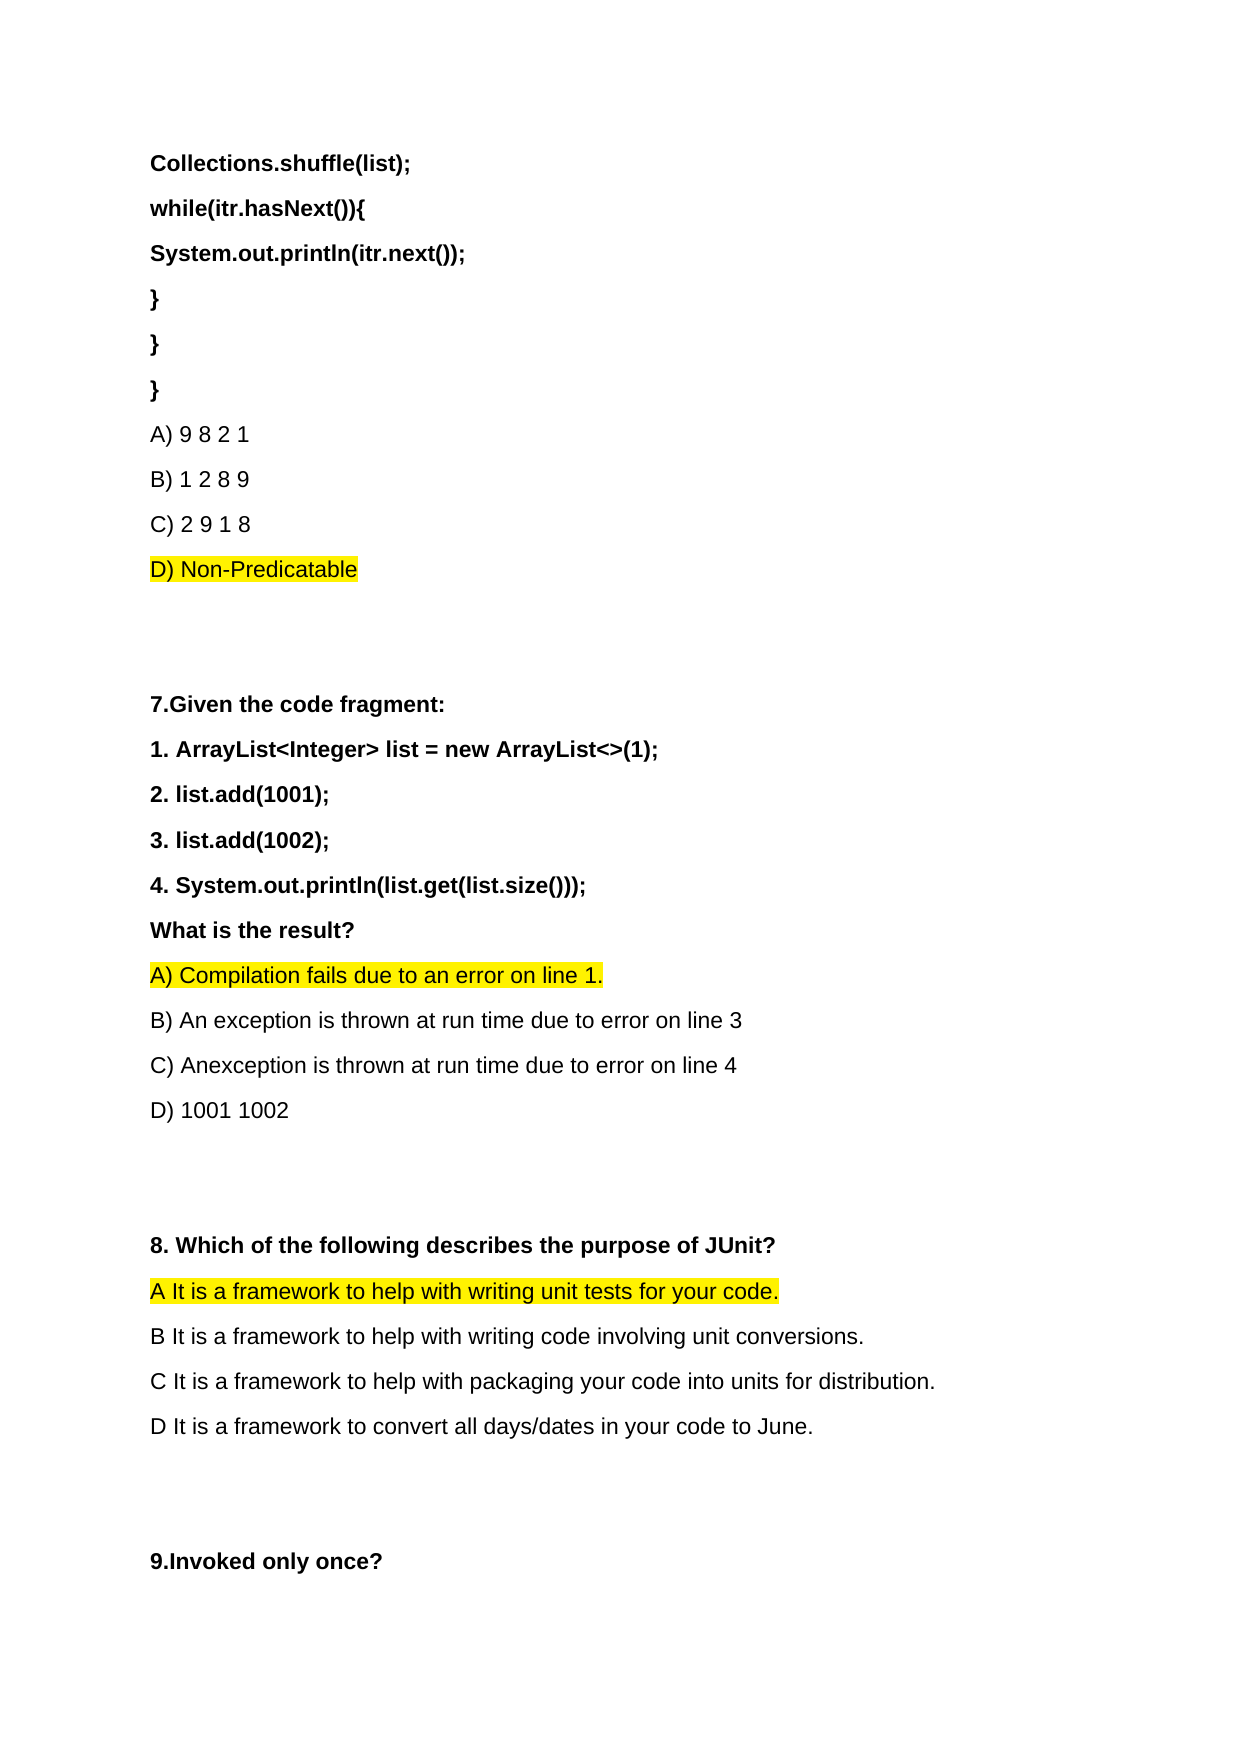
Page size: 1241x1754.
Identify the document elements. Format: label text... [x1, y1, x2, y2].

text B) 1 2 8 9 [150, 466, 1090, 492]
text } [150, 330, 1090, 357]
text B It is a framework to help with writing code involving unit conversions. [150, 1323, 1090, 1349]
text D) 1001 1002 [150, 1097, 1090, 1123]
text C It is a framework to help with packaging your code into units for distribution. [150, 1368, 1090, 1394]
text } [150, 376, 1090, 402]
text 8. Which of the following describes the purpose of JUnit? [150, 1232, 1090, 1259]
text D It is a framework to convert all days/dates in your code to June. [150, 1413, 1090, 1439]
text B) An exception is thrown at run time due to error on line 3 [150, 1007, 1090, 1033]
text What is the result? [150, 917, 1090, 943]
text A) Compilation fails due to an error on line 1. [150, 962, 1090, 988]
text 9.Invoked only once? [150, 1548, 1090, 1574]
text 3. list.add(1002); [150, 827, 1090, 853]
text D) Non-Predicatable [150, 556, 1090, 582]
text 7.Given the code fragment: [150, 691, 1090, 718]
text 2. list.add(1001); [150, 781, 1090, 808]
text } [150, 285, 1090, 312]
text A) 9 8 2 1 [150, 421, 1090, 447]
text Collections.shuffle(list); [150, 150, 1090, 176]
text A It is a framework to help with writing unit tests for your code. [150, 1278, 1090, 1304]
text System.out.println(itr.next()); [150, 240, 1090, 267]
text while(itr.hasNext()){ [150, 195, 1090, 221]
text C) 2 9 1 8 [150, 511, 1090, 537]
text 1. ArrayList<Integer> list = new ArrayList<>(1); [150, 736, 1090, 763]
text C) Anexception is thrown at run time due to error on line 4 [150, 1052, 1090, 1078]
text 4. System.out.println(list.get(list.size())); [150, 872, 1090, 898]
